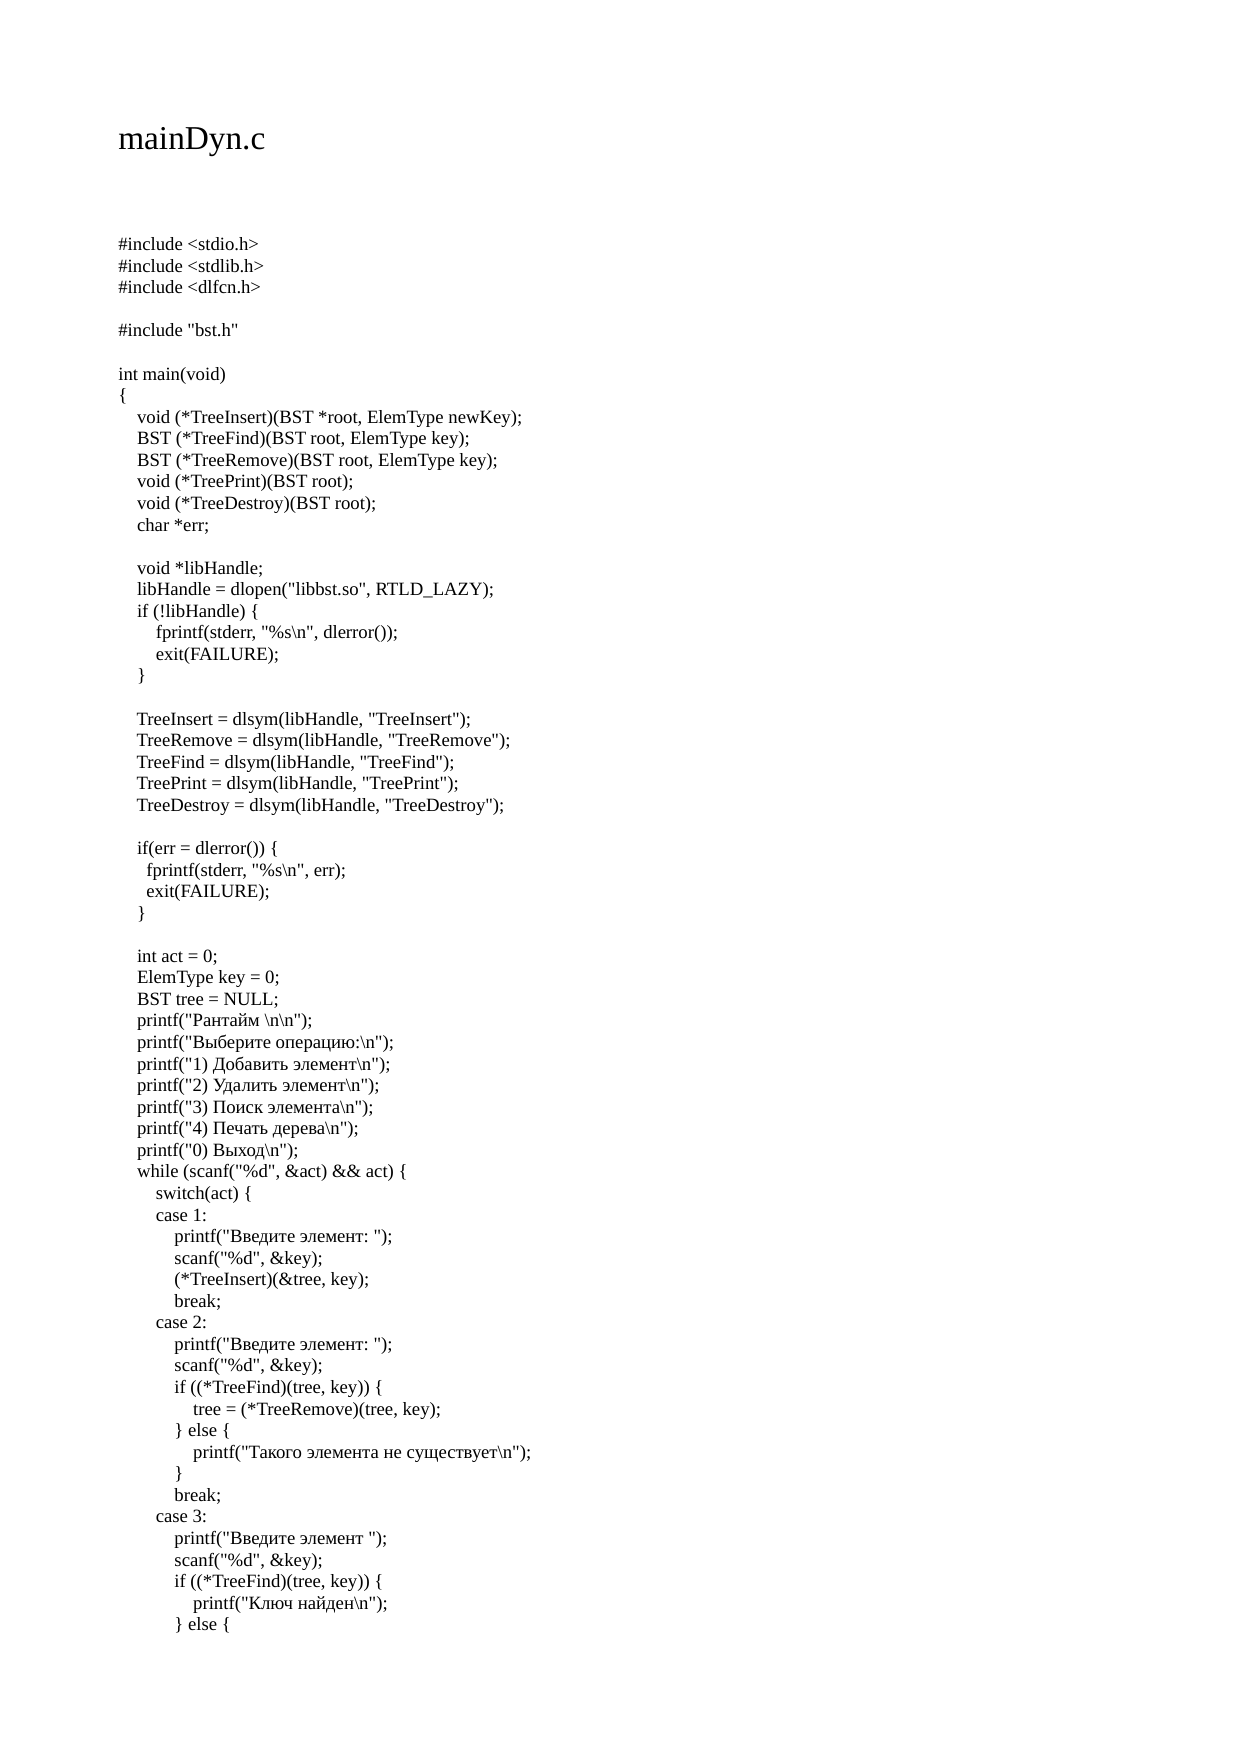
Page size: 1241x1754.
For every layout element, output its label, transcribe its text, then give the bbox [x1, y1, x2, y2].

text if ((*TreeFind)(tree, key)) { [118, 1570, 1122, 1592]
text void (*TreeDestroy)(BST root); [118, 492, 1122, 513]
text { [118, 384, 1122, 406]
text (*TreeInsert)(&tree, key); [118, 1268, 1122, 1290]
text void *libHandle; [118, 557, 1122, 578]
text case 3: [118, 1505, 1122, 1527]
text printf("0) Выход\n"); [118, 1139, 1122, 1160]
text printf("Рантайм \n\n"); [118, 1009, 1122, 1031]
text if(err = dlerror()) { [118, 837, 1122, 858]
text fprintf(stderr, "%s\n", err); [118, 858, 1122, 880]
text printf("Введите элемент: "); [118, 1225, 1122, 1247]
text TreeRemove = dlsym(libHandle, "TreeRemove"); [118, 729, 1122, 751]
text } [118, 664, 1122, 686]
text printf("4) Печать дерева\n"); [118, 1117, 1122, 1139]
text scanf("%d", &key); [118, 1247, 1122, 1268]
text } [118, 1462, 1122, 1484]
text fprintf(stderr, "%s\n", dlerror()); [118, 621, 1122, 643]
text break; [118, 1484, 1122, 1505]
text switch(act) { [118, 1182, 1122, 1203]
text #include <stdlib.h> [118, 255, 1122, 276]
text } else { [118, 1613, 1122, 1635]
text char *err; [118, 513, 1122, 535]
text if ((*TreeFind)(tree, key)) { [118, 1376, 1122, 1397]
text scanf("%d", &key); [118, 1548, 1122, 1570]
text void (*TreePrint)(BST root); [118, 470, 1122, 492]
text scanf("%d", &key); [118, 1354, 1122, 1376]
text printf("2) Удалить элемент\n"); [118, 1074, 1122, 1096]
text int act = 0; [118, 945, 1122, 966]
text printf("Введите элемент: "); [118, 1333, 1122, 1354]
text printf("Ключ найден\n"); [118, 1592, 1122, 1613]
text printf("Введите элемент "); [118, 1527, 1122, 1548]
text #include <dlfcn.h> [118, 276, 1122, 298]
text printf("3) Поиск элемента\n"); [118, 1096, 1122, 1117]
text TreeInsert = dlsym(libHandle, "TreeInsert"); [118, 707, 1122, 729]
text BST tree = NULL; [118, 988, 1122, 1009]
text printf("Выберите операцию:\n"); [118, 1031, 1122, 1052]
text while (scanf("%d", &act) && act) { [118, 1160, 1122, 1182]
text #include "bst.h" [118, 319, 1122, 341]
text case 1: [118, 1203, 1122, 1225]
text libHandle = dlopen("libbst.so", RTLD_LAZY); [118, 578, 1122, 600]
text BST (*TreeFind)(BST root, ElemType key); [118, 427, 1122, 449]
text printf("1) Добавить элемент\n"); [118, 1052, 1122, 1074]
text TreeDestroy = dlsym(libHandle, "TreeDestroy"); [118, 794, 1122, 815]
text #include <stdio.h> [118, 233, 1122, 255]
text TreeFind = dlsym(libHandle, "TreeFind"); [118, 751, 1122, 772]
text printf("Такого элемента не существует\n"); [118, 1441, 1122, 1462]
text ElemType key = 0; [118, 966, 1122, 988]
text case 2: [118, 1311, 1122, 1333]
text exit(FAILURE); [118, 643, 1122, 664]
text BST (*TreeRemove)(BST root, ElemType key); [118, 449, 1122, 470]
text if (!libHandle) { [118, 600, 1122, 621]
text tree = (*TreeRemove)(tree, key); [118, 1397, 1122, 1419]
text } [118, 902, 1122, 923]
text int main(void) [118, 362, 1122, 384]
text mainDyn.c [118, 118, 1122, 156]
text TreePrint = dlsym(libHandle, "TreePrint"); [118, 772, 1122, 794]
text break; [118, 1290, 1122, 1311]
text } else { [118, 1419, 1122, 1441]
text exit(FAILURE); [118, 880, 1122, 902]
text void (*TreeInsert)(BST *root, ElemType newKey); [118, 406, 1122, 427]
